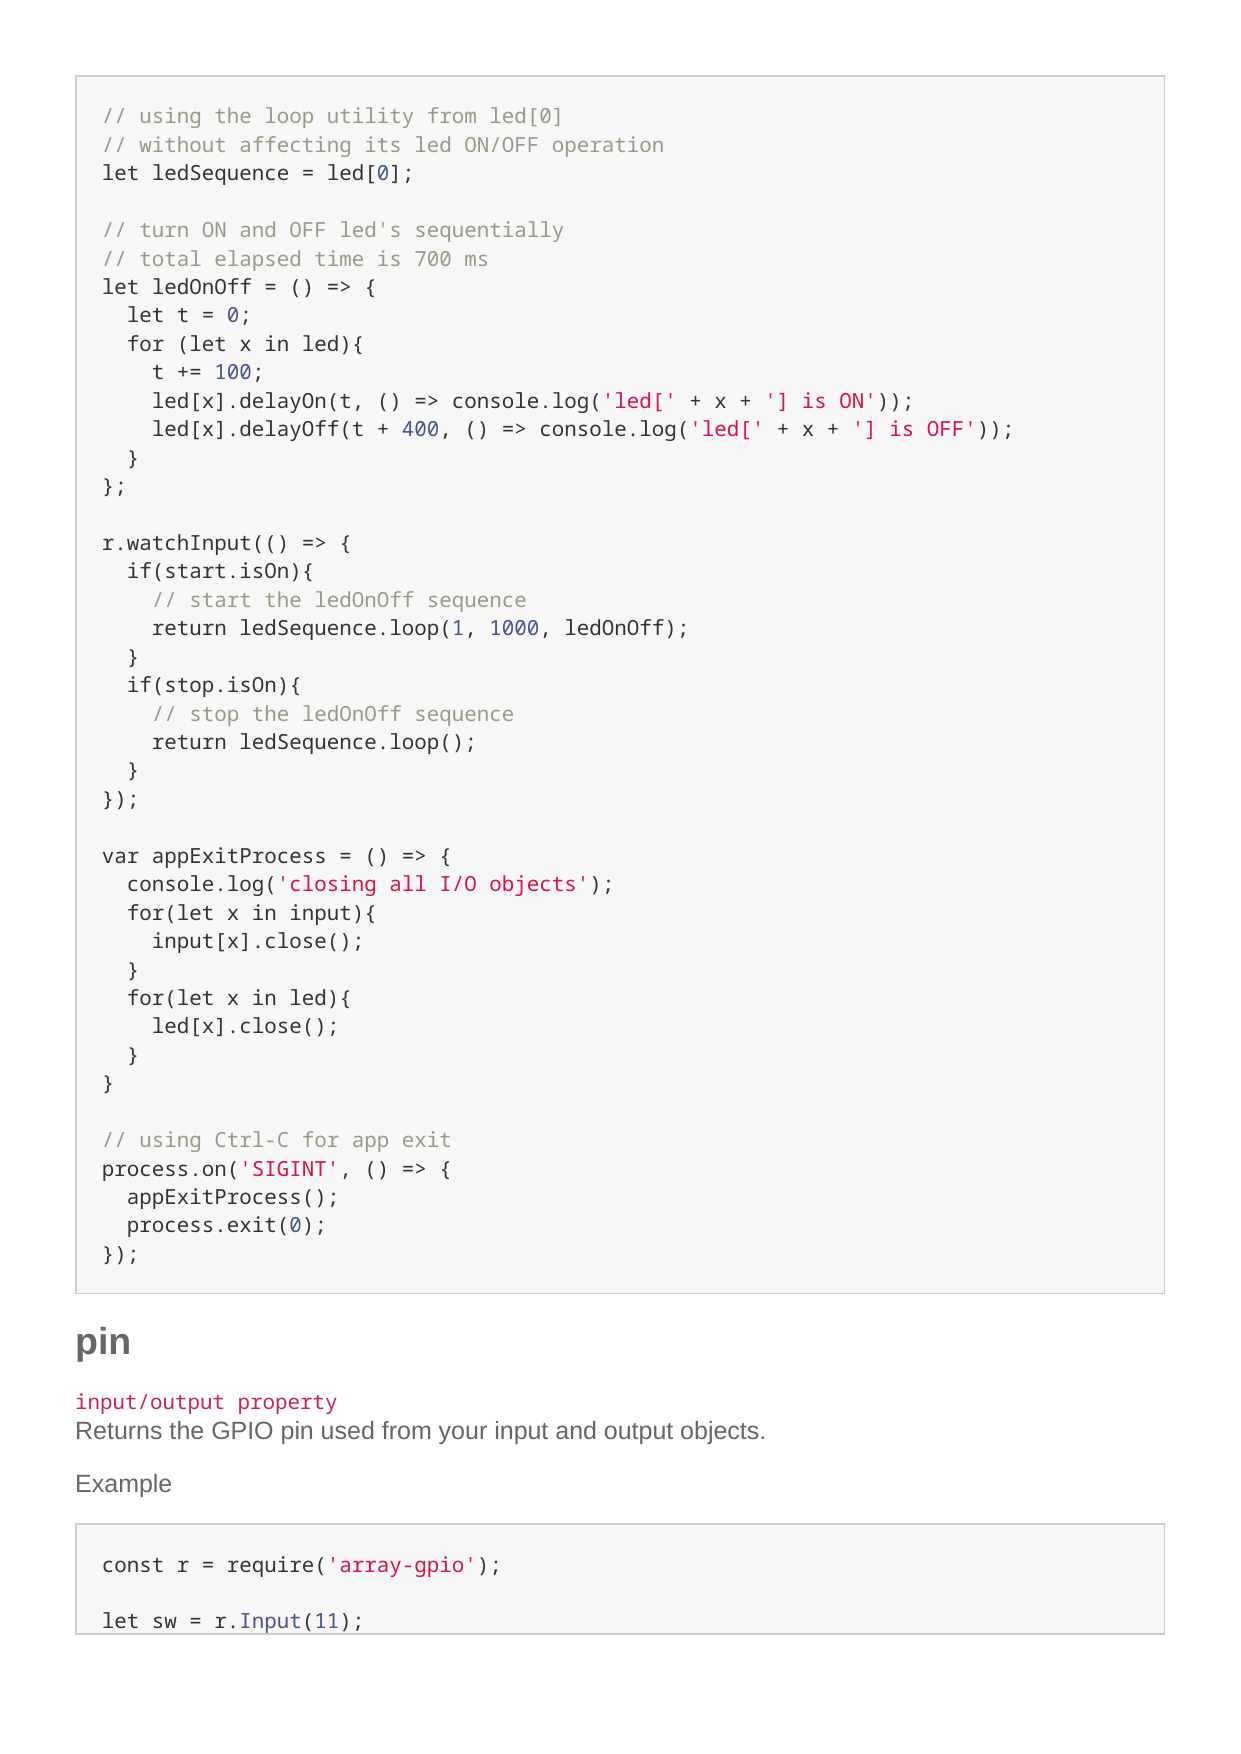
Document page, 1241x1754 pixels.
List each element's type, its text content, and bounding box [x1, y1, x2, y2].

text // using the loop utility from led[0] [77, 77, 1164, 103]
text // total elapsed time is 700 ms [77, 217, 1164, 246]
text Example [75, 1469, 1165, 1498]
text for(let x in led){ [77, 957, 1164, 985]
text const r = require('array-gpio'); [77, 1525, 1164, 1552]
text input/output property [75, 1387, 1165, 1416]
text console.log('closing all I/O objects'); [77, 843, 1164, 871]
text let sw = r.Input(11); [77, 1580, 1164, 1633]
text process.on('SIGINT', () => { [77, 1127, 1164, 1156]
text // without affecting its led ON/OFF operation [77, 103, 1164, 132]
text let t = 0; [77, 274, 1164, 302]
text let ledOnOff = () => { [77, 246, 1164, 274]
text t += 100; [77, 331, 1164, 359]
text input[x].close(); [77, 900, 1164, 928]
text led[x].close(); [77, 985, 1164, 1013]
text // turn ON and OFF led's sequentially [77, 189, 1164, 217]
text appExitProcess(); [77, 1156, 1164, 1184]
text let ledSequence = led[0]; [77, 132, 1164, 160]
text if(start.isOn){ [77, 530, 1164, 558]
text } [77, 928, 1164, 957]
text return ledSequence.loop(); [77, 701, 1164, 729]
text var appExitProcess = () => { [77, 814, 1164, 843]
text // using Ctrl-C for app exit [77, 1099, 1164, 1127]
text } [77, 615, 1164, 644]
text r.watchInput(() => { [77, 502, 1164, 530]
text return ledSequence.loop(1, 1000, ledOnOff); [77, 587, 1164, 615]
text } [77, 1013, 1164, 1042]
text // start the ledOnOff sequence [77, 558, 1164, 587]
text pin [75, 1319, 1165, 1362]
text for (let x in led){ [77, 302, 1164, 331]
text }); [77, 1212, 1164, 1293]
text led[x].delayOff(t + 400, () => console.log('led[' + x + '] is OFF')); [77, 388, 1164, 416]
text process.exit(0); [77, 1184, 1164, 1212]
text } [77, 1042, 1164, 1070]
text for(let x in input){ [77, 871, 1164, 900]
text } [77, 416, 1164, 445]
text }); [77, 757, 1164, 786]
text // stop the ledOnOff sequence [77, 672, 1164, 701]
text led[x].delayOn(t, () => console.log('led[' + x + '] is ON')); [77, 359, 1164, 388]
text Returns the GPIO pin used from your input and output objects. [75, 1416, 1165, 1444]
text if(stop.isOn){ [77, 644, 1164, 672]
text } [77, 729, 1164, 757]
text }; [77, 445, 1164, 473]
